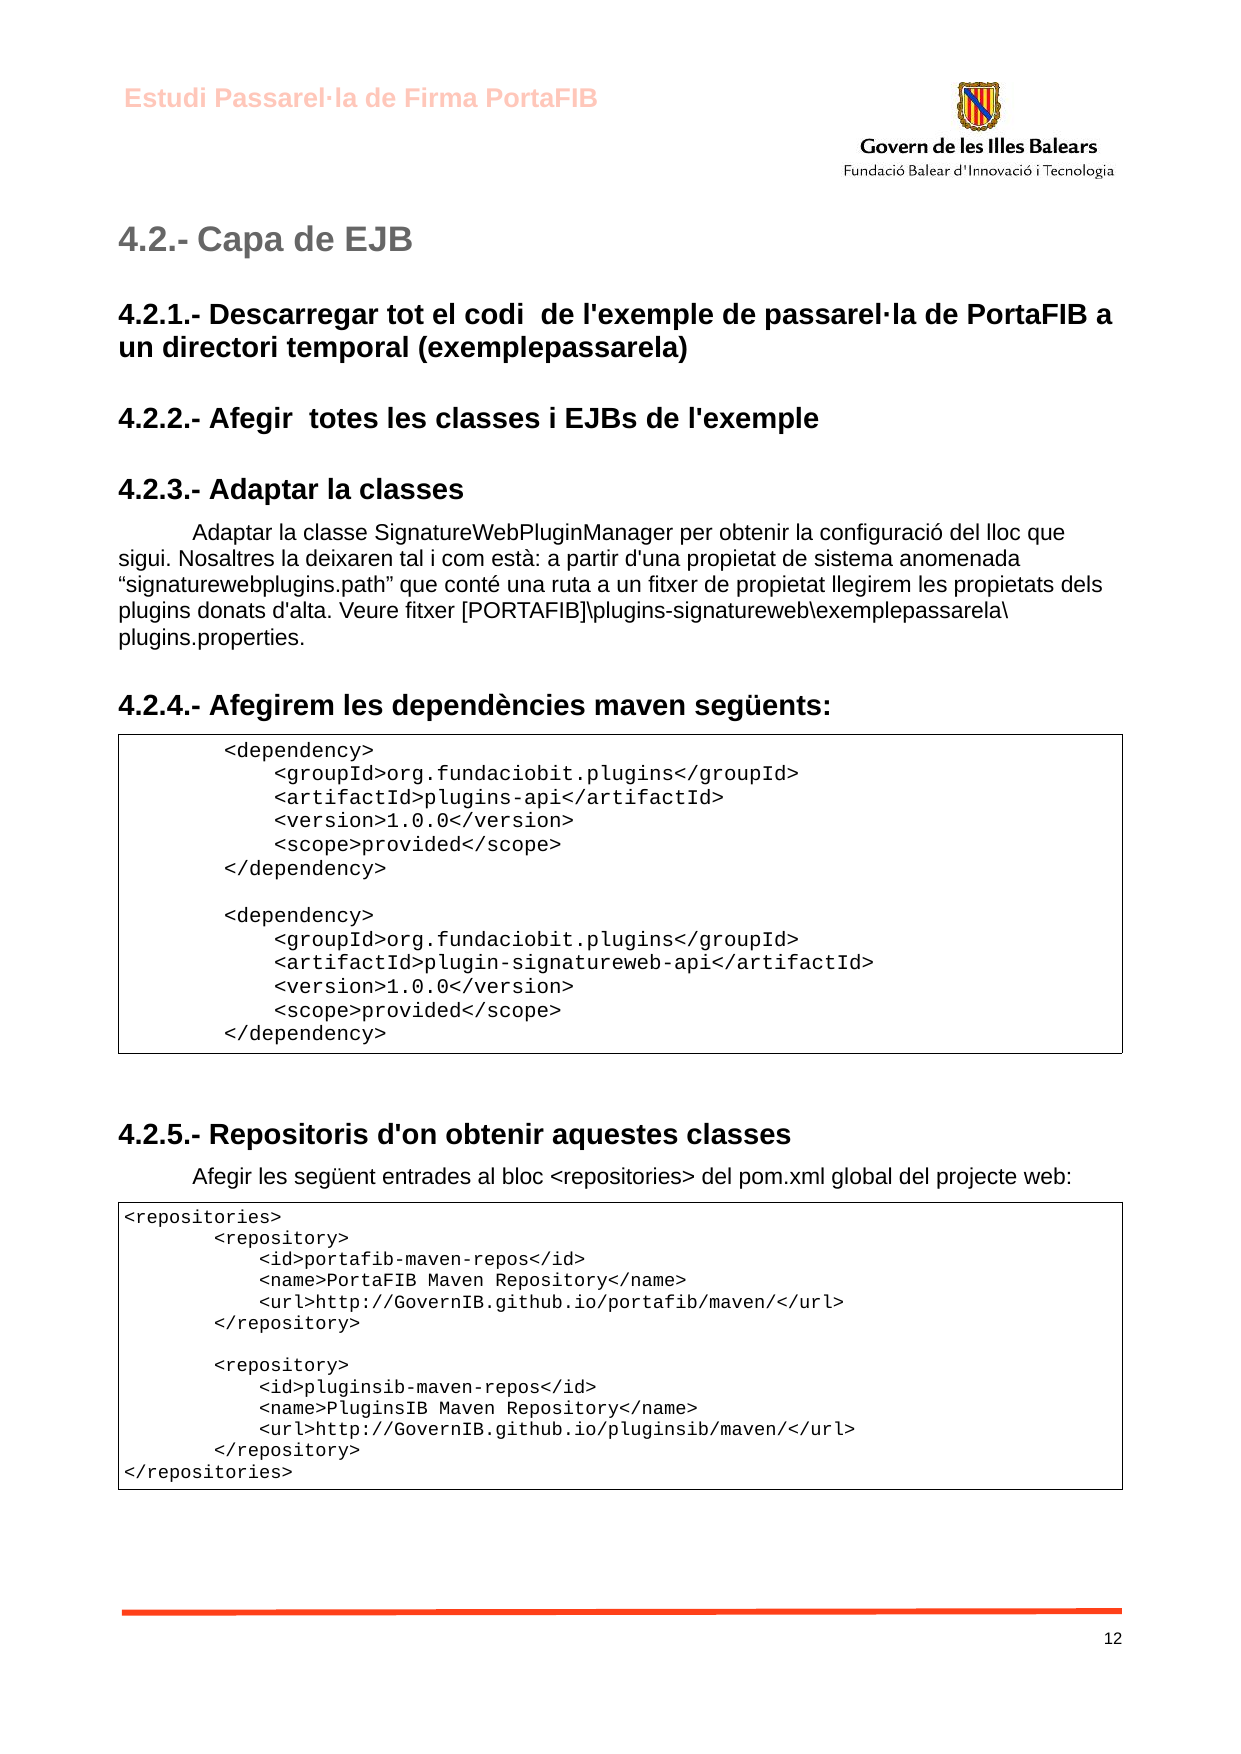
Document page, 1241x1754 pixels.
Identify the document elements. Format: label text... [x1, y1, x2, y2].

text Adaptar la classe SignatureWebPluginManager per obtenir la configuració del lloc que sigui. Nosaltres la deixaren tal i com està: a partir d'una propietat de sistema anomenada “signaturewebplugins.path” que conté una ruta a un fitxer de propietat llegirem les propietats dels plugins donats d'alta. Veure fitxer [PORTAFIB]\plugins-signatureweb\exemplepassarela\plugins.properties. [118, 518, 1122, 650]
subtitle Descarregar tot el codi de l'exemple de passarel·la de PortaFIB a un directori temporal (exemplepassarela) [118, 297, 1122, 364]
subtitle Repositoris d'on obtenir aquestes classes [118, 1117, 1122, 1150]
subtitle Capa de EJB [118, 218, 1122, 259]
subtitle Afegir totes les classes i EJBs de l'exemple [118, 401, 1122, 435]
subtitle Adaptar la classes [118, 472, 1122, 506]
picture [840, 82, 1117, 179]
subtitle Afegirem les dependències maven següents: [118, 688, 1122, 721]
table_header <dependency> <groupId>org.fundaciobit.plugins</groupId> <artifactId>plugins-api</artifactId> <version>1.0.0</version> <scope>provided</scope> </dependency> <dependency> <groupId>org.fundaciobit.plugins</groupId> <artifactId>plugin-signatureweb-api</artifactId> <version>1.0.0</version> <scope>provided</scope> </dependency> [119, 735, 1122, 1053]
table_header <repositories> <repository> <id>portafib-maven-repos</id> <name>PortaFIB Maven Repository</name> <url>http://GovernIB.github.io/portafib/maven/</url> </repository> <repository> <id>pluginsib-maven-repos</id> <name>PluginsIB Maven Repository</name> <url>http://GovernIB.github.io/pluginsib/maven/</url> </repository> </repositories> [119, 1203, 1122, 1489]
text Afegir les següent entrades al bloc <repositories> del pom.xml global del projecte web: [118, 1163, 1122, 1189]
